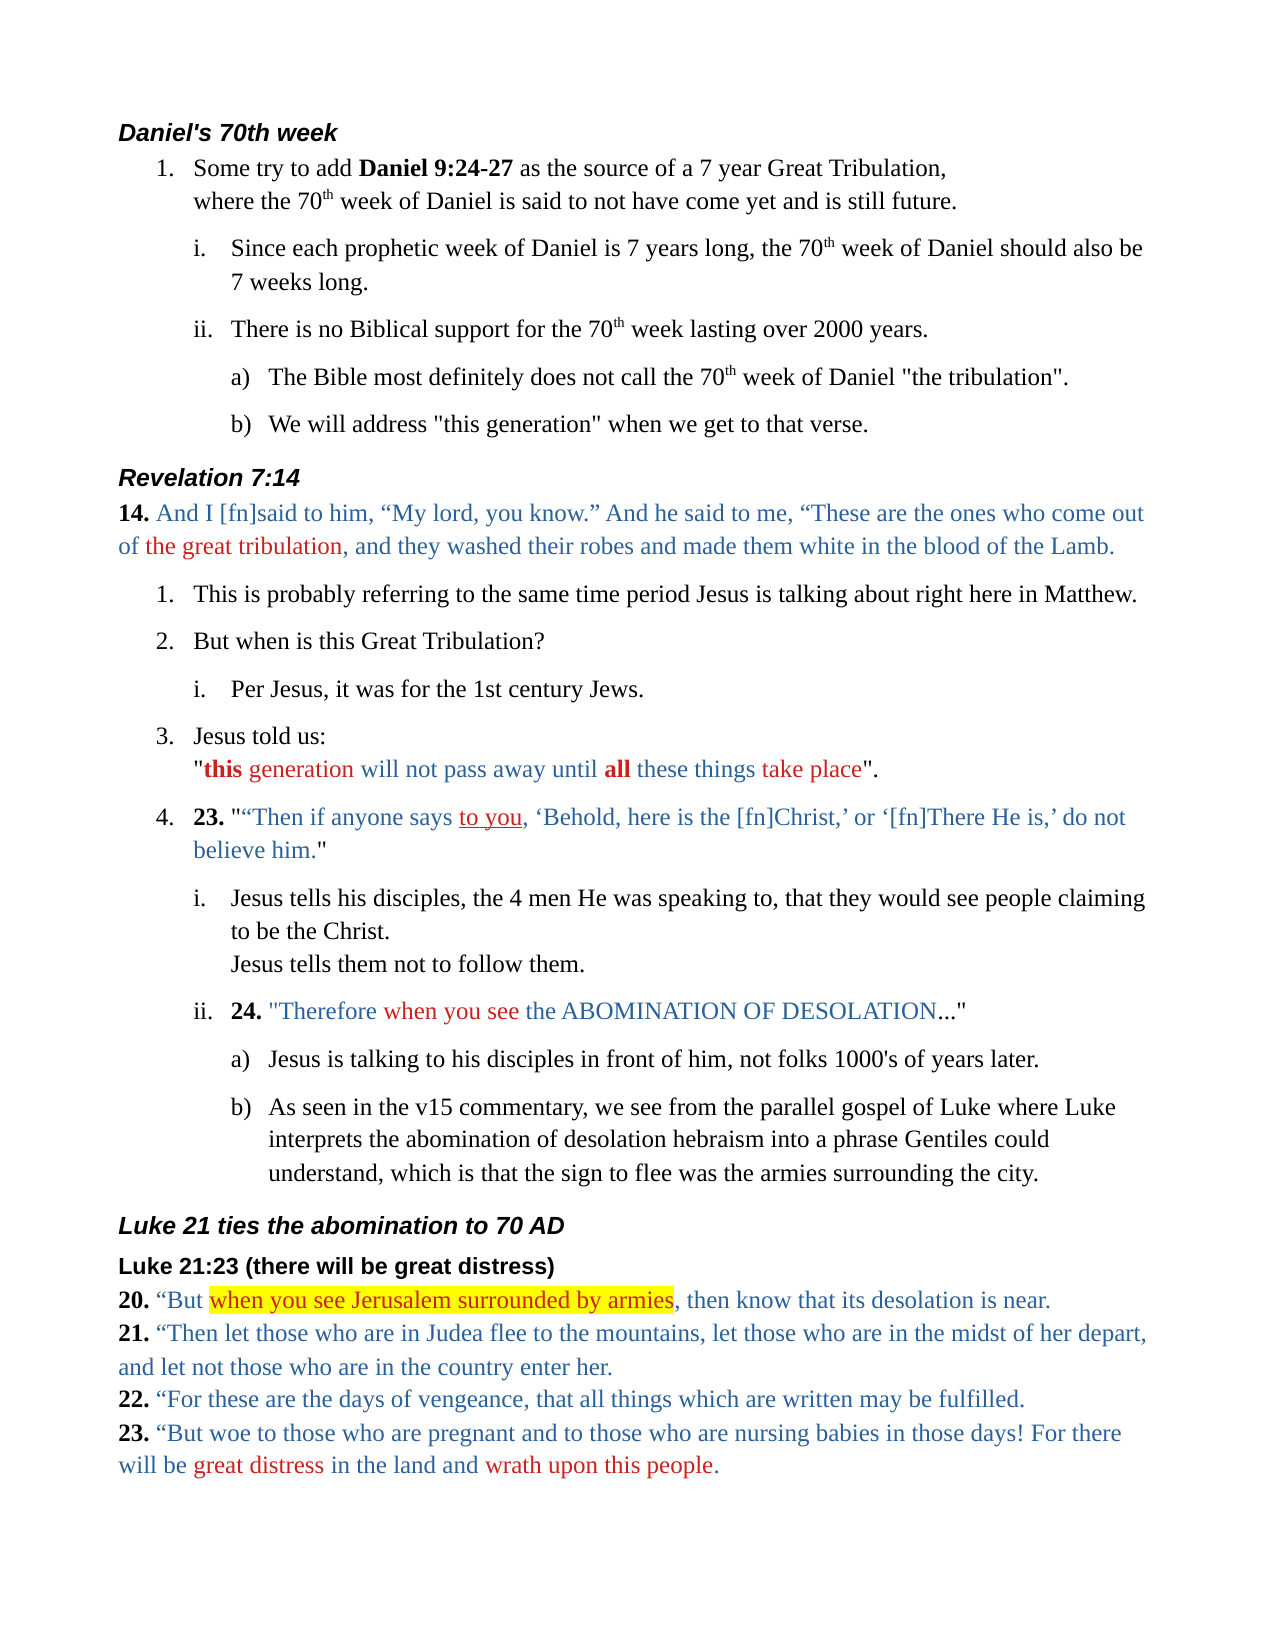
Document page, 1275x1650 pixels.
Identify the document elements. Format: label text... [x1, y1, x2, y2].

list Per Jesus, it was for the 1st century Jews. [193, 674, 1157, 703]
list As seen in the v15 commentary, we see from the parallel gospel of Luke where Luke interprets the abomination of desolation hebraism into a phrase Gentiles could understand, which is that the sign to flee was the armies surrounding the city. [231, 1092, 1157, 1186]
list 23. "“Then if anyone says to you, ‘Behold, here is the [fn]Christ,’ or ‘[fn]There He is,’ do not believe him." [156, 802, 1157, 864]
list Jesus tells his disciples, the 4 men He was speaking to, that they would see people claiming to be the Christ. Jesus tells them not to follow them. [193, 883, 1157, 977]
subtitle Revelation 7:14 [118, 463, 1157, 492]
list Jesus is talking to his disciples in front of him, not folks 1000's of years later. [231, 1044, 1157, 1073]
list Some try to add Daniel 9:24-27 as the source of a 7 year Great Tribulation, where the 70th week of Daniel is said to not have come yet and is still future. [156, 153, 1157, 215]
subtitle Luke 21 ties the abomination to 70 AD [118, 1211, 1157, 1240]
list We will address "this generation" when we get to that verse. [231, 409, 1157, 438]
subtitle Luke 21:23 (there will be great distress) [118, 1252, 1157, 1279]
list The Bible most definitely does not call the 70th week of Daniel "the tribulation". [231, 362, 1157, 391]
list Since each prophetic week of Daniel is 7 years long, the 70th week of Daniel should also be 7 weeks long. [193, 233, 1157, 295]
subtitle Daniel's 70th week [118, 118, 1157, 147]
list There is no Biblical support for the 70th week lasting over 2000 years. [193, 314, 1157, 343]
text 20. “But when you see Jerusalem surrounded by armies, then know that its desolation is near. 21. “Then let those who are in Judea flee to the mountains, let those who are in the midst of her depart, and let not those who are in the country enter her. 22. “For these are the days of vengeance, that all things which are written may be fulfilled. 23. “But woe to those who are pregnant and to those who are nursing babies in those days! For there will be great distress in the land and wrath upon this people. [118, 1286, 1157, 1479]
text 14. And I [fn]said to him, “My lord, you know.” And he said to me, “These are the ones who come out of the great tribulation, and they washed their robes and made them white in the blood of the Lamb. [118, 498, 1157, 560]
list But when is this Great Tribulation? [156, 626, 1157, 655]
list Jesus told us: "this generation will not pass away until all these things take place". [156, 721, 1157, 783]
list This is probably referring to the same time period Jesus is talking about right here in Matthew. [156, 579, 1157, 607]
list 24. "Therefore when you see the ABOMINATION OF DESOLATION..." [193, 996, 1157, 1025]
